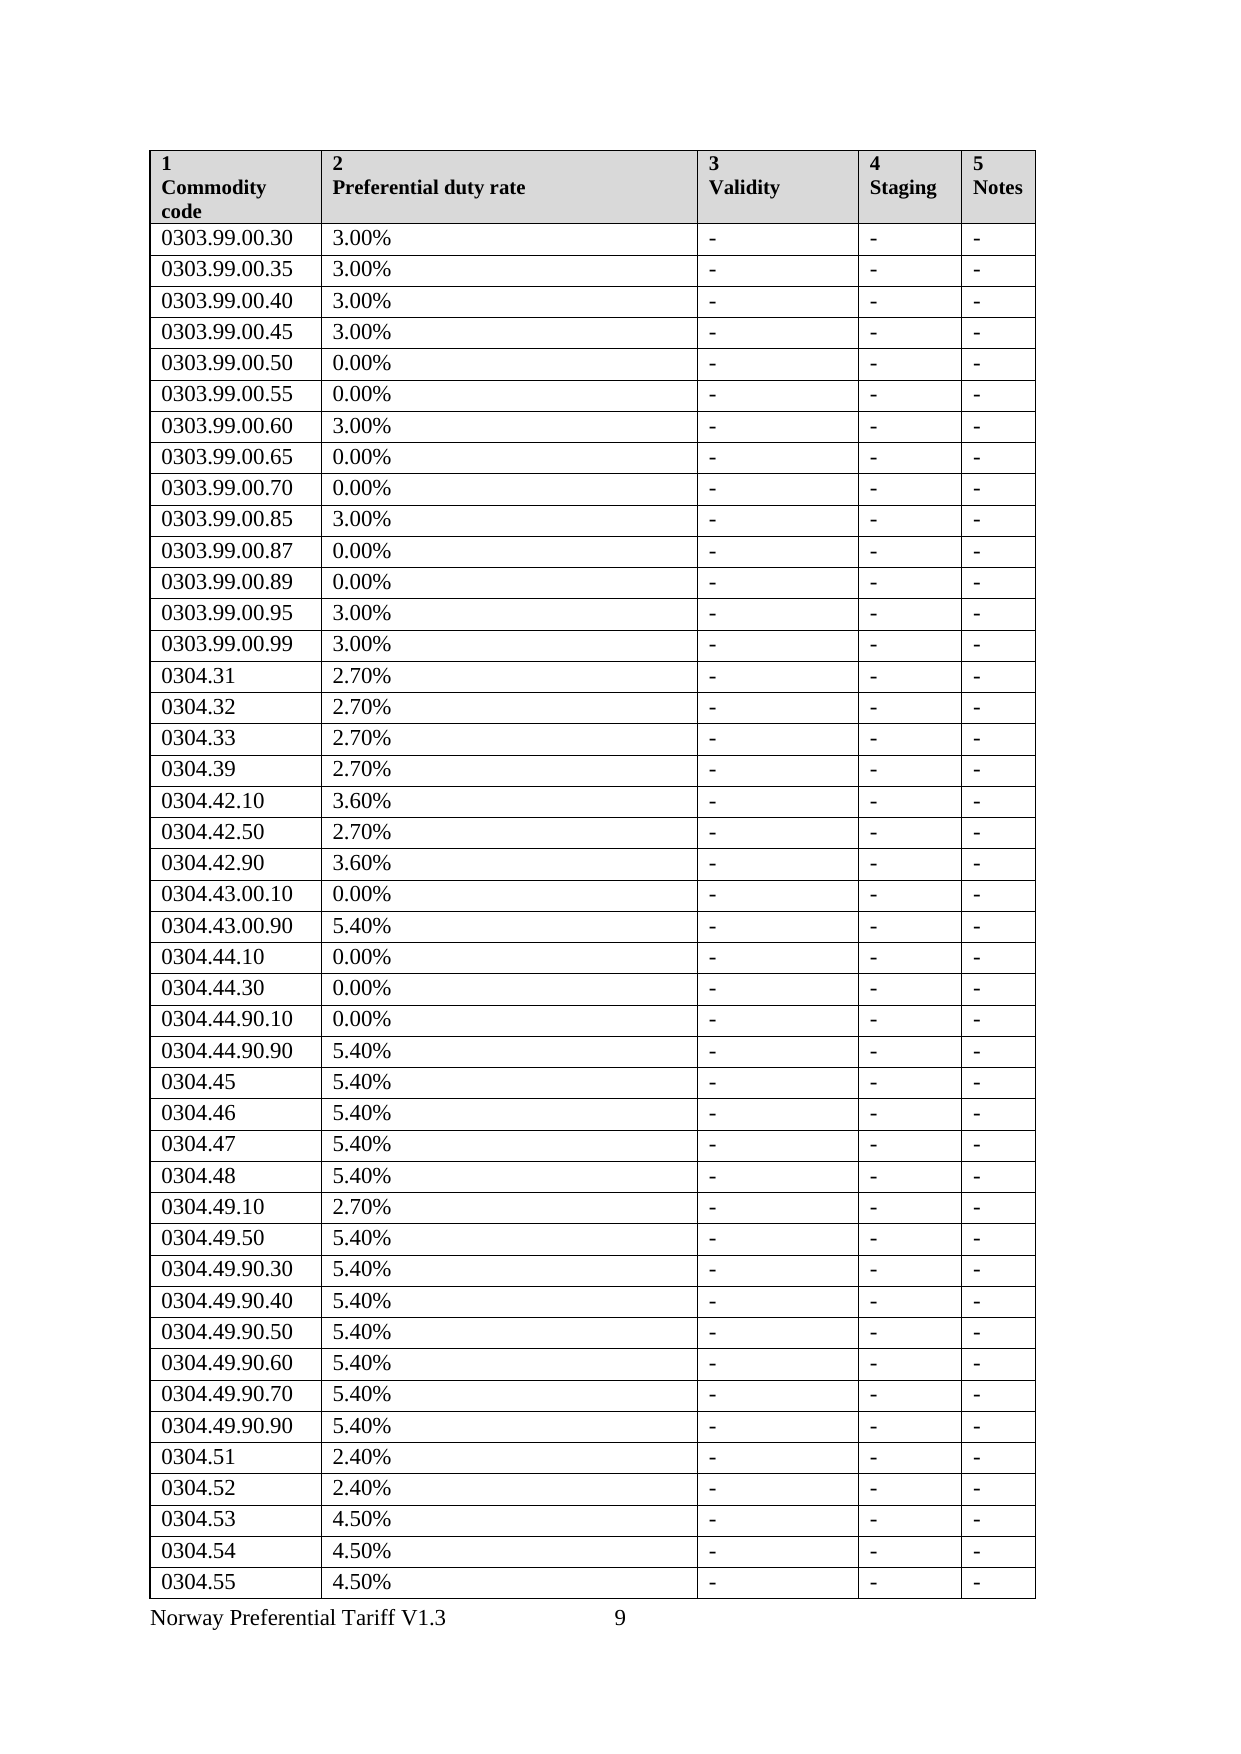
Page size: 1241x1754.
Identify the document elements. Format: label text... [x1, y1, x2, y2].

table_cell - [859, 1537, 961, 1567]
table_cell - [698, 818, 858, 848]
table_cell 3.00% [322, 412, 697, 442]
table_cell 0304.47 [151, 1131, 321, 1161]
table_cell 0.00% [322, 474, 697, 504]
table_cell - [859, 662, 961, 692]
table_header 5 Notes [962, 151, 1035, 223]
table_cell - [962, 1224, 1035, 1254]
table_cell - [859, 474, 961, 504]
table_cell 0304.44.10 [151, 943, 321, 973]
table_cell 3.00% [322, 599, 697, 629]
table_cell 3.60% [322, 787, 697, 817]
table_cell - [962, 1037, 1035, 1067]
table_cell - [859, 287, 961, 317]
table_cell 3.00% [322, 318, 697, 348]
table_cell - [859, 256, 961, 286]
table_cell - [962, 1381, 1035, 1411]
table_cell - [859, 1474, 961, 1504]
table_cell 5.40% [322, 1099, 697, 1129]
table_cell 0.00% [322, 381, 697, 411]
table_header 1 Commodity code [151, 151, 321, 223]
table_header 2 Preferential duty rate [322, 151, 697, 223]
table_cell - [859, 1037, 961, 1067]
table_cell - [698, 1349, 858, 1379]
table_cell - [859, 412, 961, 442]
table_cell - [698, 1287, 858, 1317]
table_cell - [698, 1037, 858, 1067]
table_cell - [698, 724, 858, 754]
table_cell - [962, 506, 1035, 536]
table_cell - [698, 1318, 858, 1348]
table_cell 0303.99.00.30 [151, 224, 321, 254]
table_cell 0304.43.00.90 [151, 912, 321, 942]
table_cell 5.40% [322, 1256, 697, 1286]
table_cell 2.70% [322, 724, 697, 754]
table_cell - [962, 1537, 1035, 1567]
table_cell - [962, 787, 1035, 817]
table_cell - [698, 881, 858, 911]
table_cell 0304.49.90.30 [151, 1256, 321, 1286]
table_cell - [698, 1506, 858, 1536]
table_cell 0304.42.10 [151, 787, 321, 817]
table_cell - [859, 1256, 961, 1286]
table_cell - [859, 1318, 961, 1348]
table_cell 0303.99.00.70 [151, 474, 321, 504]
table_cell 3.00% [322, 224, 697, 254]
table_cell 0303.99.00.45 [151, 318, 321, 348]
table_cell - [859, 724, 961, 754]
table_cell - [962, 693, 1035, 723]
table_cell 0304.45 [151, 1068, 321, 1098]
table_cell 0304.46 [151, 1099, 321, 1129]
table_cell 0304.55 [151, 1568, 321, 1598]
table_cell - [962, 381, 1035, 411]
table_cell 0.00% [322, 943, 697, 973]
table_cell - [698, 974, 858, 1004]
table_cell - [962, 1349, 1035, 1379]
table_cell - [698, 381, 858, 411]
table_cell - [698, 1162, 858, 1192]
table_cell - [962, 1474, 1035, 1504]
table_cell 4.50% [322, 1568, 697, 1598]
table_cell - [859, 506, 961, 536]
table_cell - [859, 1349, 961, 1379]
table_cell - [859, 318, 961, 348]
table_cell 0304.48 [151, 1162, 321, 1192]
table_cell 0.00% [322, 443, 697, 473]
table_cell 0304.39 [151, 756, 321, 786]
table_cell - [859, 1131, 961, 1161]
table_cell 2.70% [322, 693, 697, 723]
table_cell - [698, 1099, 858, 1129]
table_cell 0.00% [322, 349, 697, 379]
table_cell - [698, 756, 858, 786]
table_cell 0.00% [322, 568, 697, 598]
table_cell - [859, 1068, 961, 1098]
table_cell - [962, 1162, 1035, 1192]
table_cell - [698, 443, 858, 473]
table_cell 0304.33 [151, 724, 321, 754]
table_cell - [698, 662, 858, 692]
table_cell - [859, 224, 961, 254]
table_cell - [859, 943, 961, 973]
table_cell 0304.52 [151, 1474, 321, 1504]
table_cell - [859, 849, 961, 879]
table_cell - [962, 443, 1035, 473]
table_cell 0304.42.50 [151, 818, 321, 848]
table_cell 0303.99.00.55 [151, 381, 321, 411]
table_cell - [698, 256, 858, 286]
table_cell - [698, 912, 858, 942]
table_cell - [859, 1568, 961, 1598]
table_cell - [962, 349, 1035, 379]
table_cell - [698, 1068, 858, 1098]
table_cell 0304.49.10 [151, 1193, 321, 1223]
table_cell - [698, 1006, 858, 1036]
table_cell 2.40% [322, 1443, 697, 1473]
table_cell - [859, 1287, 961, 1317]
table_cell - [962, 1412, 1035, 1442]
table_cell - [962, 1068, 1035, 1098]
table_cell 3.00% [322, 287, 697, 317]
table_cell 0.00% [322, 537, 697, 567]
table_cell - [962, 1193, 1035, 1223]
table_cell - [698, 1381, 858, 1411]
table_cell - [962, 1568, 1035, 1598]
table_cell - [859, 1162, 961, 1192]
table_cell - [962, 756, 1035, 786]
table_cell - [962, 1318, 1035, 1348]
table_cell 2.70% [322, 756, 697, 786]
table_cell 0304.31 [151, 662, 321, 692]
table_cell 2.70% [322, 662, 697, 692]
table_cell - [859, 1193, 961, 1223]
table_cell - [698, 631, 858, 661]
table_header 3 Validity [698, 151, 858, 223]
table_cell 0304.49.90.50 [151, 1318, 321, 1348]
table_cell - [962, 631, 1035, 661]
table_cell - [698, 474, 858, 504]
table_cell 0303.99.00.50 [151, 349, 321, 379]
table_cell - [698, 599, 858, 629]
table_cell - [962, 881, 1035, 911]
table_cell - [698, 568, 858, 598]
table_cell - [698, 318, 858, 348]
table_header 4 Staging [859, 151, 961, 223]
table_cell - [859, 1224, 961, 1254]
table_cell - [698, 1537, 858, 1567]
table_cell - [962, 318, 1035, 348]
table_cell - [962, 1256, 1035, 1286]
table_cell 5.40% [322, 1162, 697, 1192]
table_cell - [962, 1443, 1035, 1473]
table_cell 2.70% [322, 1193, 697, 1223]
table_cell - [859, 1443, 961, 1473]
table_cell 3.00% [322, 256, 697, 286]
table_cell 0304.49.50 [151, 1224, 321, 1254]
table_cell - [698, 287, 858, 317]
table_cell - [698, 693, 858, 723]
table_cell - [962, 412, 1035, 442]
table_cell 0304.42.90 [151, 849, 321, 879]
table_cell 0304.49.90.60 [151, 1349, 321, 1379]
table_cell 0304.44.90.90 [151, 1037, 321, 1067]
table_cell 0303.99.00.87 [151, 537, 321, 567]
table_cell - [859, 1412, 961, 1442]
table_cell - [962, 599, 1035, 629]
table_cell 0304.49.90.40 [151, 1287, 321, 1317]
table_cell - [698, 349, 858, 379]
table_cell - [962, 568, 1035, 598]
table_cell 0.00% [322, 974, 697, 1004]
table_cell 2.70% [322, 818, 697, 848]
table_cell - [859, 443, 961, 473]
table_cell 0303.99.00.35 [151, 256, 321, 286]
table_cell 0303.99.00.89 [151, 568, 321, 598]
table_cell 0304.44.30 [151, 974, 321, 1004]
table_cell - [698, 506, 858, 536]
table_cell 5.40% [322, 1412, 697, 1442]
table_cell - [698, 1412, 858, 1442]
table_cell - [962, 224, 1035, 254]
table_cell - [962, 818, 1035, 848]
table_cell - [698, 849, 858, 879]
table_cell 0304.44.90.10 [151, 1006, 321, 1036]
table_cell - [698, 1474, 858, 1504]
table_cell 3.00% [322, 631, 697, 661]
table_cell - [859, 599, 961, 629]
table_cell - [698, 537, 858, 567]
table_cell - [698, 1131, 858, 1161]
table_cell 5.40% [322, 1131, 697, 1161]
table_cell 0304.32 [151, 693, 321, 723]
table_cell 0303.99.00.95 [151, 599, 321, 629]
table_cell - [859, 631, 961, 661]
table_cell 5.40% [322, 1287, 697, 1317]
table_cell 5.40% [322, 912, 697, 942]
table_cell 0304.43.00.10 [151, 881, 321, 911]
table_cell 2.40% [322, 1474, 697, 1504]
table_cell - [859, 568, 961, 598]
table_cell - [962, 537, 1035, 567]
table_cell - [962, 1006, 1035, 1036]
table_cell - [962, 1506, 1035, 1536]
table_cell 0304.53 [151, 1506, 321, 1536]
table_cell - [962, 256, 1035, 286]
table_cell 5.40% [322, 1318, 697, 1348]
table_cell - [859, 349, 961, 379]
table_cell - [962, 662, 1035, 692]
table_cell 0304.49.90.70 [151, 1381, 321, 1411]
table_cell - [962, 287, 1035, 317]
table_cell - [962, 474, 1035, 504]
table_cell - [962, 943, 1035, 973]
table_cell 0304.49.90.90 [151, 1412, 321, 1442]
table_cell - [859, 381, 961, 411]
table_cell 4.50% [322, 1537, 697, 1567]
table_cell 5.40% [322, 1224, 697, 1254]
table_cell 0.00% [322, 1006, 697, 1036]
table_cell 0.00% [322, 881, 697, 911]
table_cell 5.40% [322, 1037, 697, 1067]
table_cell - [962, 1287, 1035, 1317]
table_cell - [859, 787, 961, 817]
table_cell - [859, 912, 961, 942]
table_cell - [859, 756, 961, 786]
table_cell - [859, 818, 961, 848]
table_cell 0304.54 [151, 1537, 321, 1567]
table_cell - [859, 1506, 961, 1536]
table_cell 5.40% [322, 1349, 697, 1379]
table_cell - [698, 224, 858, 254]
table_cell 0303.99.00.99 [151, 631, 321, 661]
table_cell 0304.51 [151, 1443, 321, 1473]
table_cell 4.50% [322, 1506, 697, 1536]
table_cell - [698, 1443, 858, 1473]
table_cell - [698, 412, 858, 442]
table_cell - [859, 974, 961, 1004]
table_cell - [859, 537, 961, 567]
table_cell - [962, 849, 1035, 879]
table_cell - [859, 1381, 961, 1411]
table_cell - [698, 1256, 858, 1286]
table_cell - [859, 881, 961, 911]
table_cell 0303.99.00.40 [151, 287, 321, 317]
table_cell - [962, 974, 1035, 1004]
table_cell - [698, 787, 858, 817]
table_cell - [962, 1131, 1035, 1161]
table_cell - [698, 1193, 858, 1223]
table_cell 5.40% [322, 1381, 697, 1411]
table_cell 5.40% [322, 1068, 697, 1098]
table_cell 0303.99.00.65 [151, 443, 321, 473]
table_cell - [962, 1099, 1035, 1129]
table_cell 3.60% [322, 849, 697, 879]
table_cell - [962, 724, 1035, 754]
table_cell - [859, 1006, 961, 1036]
table_cell - [962, 912, 1035, 942]
table_cell - [698, 943, 858, 973]
table_cell 0303.99.00.60 [151, 412, 321, 442]
table_cell - [859, 693, 961, 723]
table_cell - [859, 1099, 961, 1129]
table_cell 0303.99.00.85 [151, 506, 321, 536]
table_cell 3.00% [322, 506, 697, 536]
table_cell - [698, 1224, 858, 1254]
table_cell - [698, 1568, 858, 1598]
